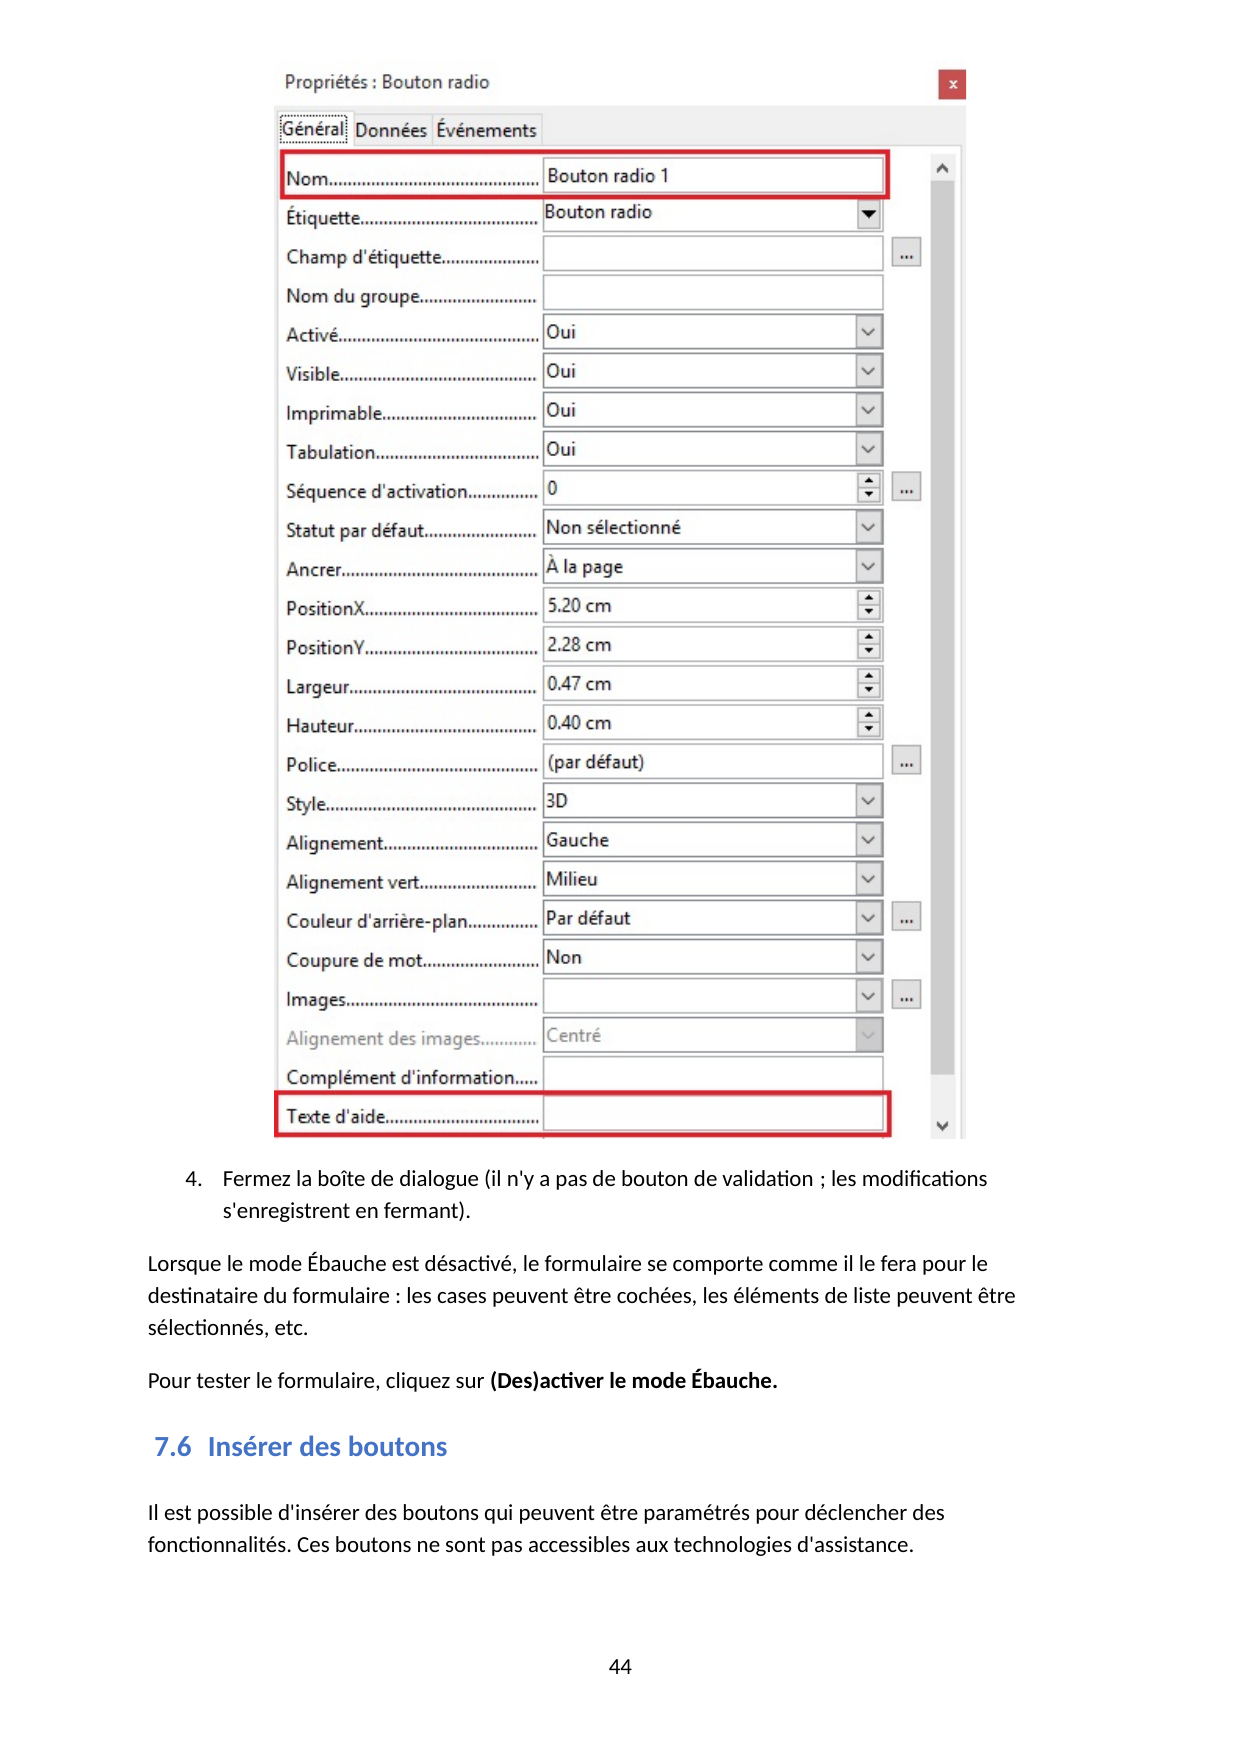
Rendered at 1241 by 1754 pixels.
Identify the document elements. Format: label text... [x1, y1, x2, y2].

text Lorsque le mode Ébauche est désactivé, le formulaire se comporte comme il le fera pour le destinataire du formulaire : les cases peuvent être cochées, les éléments de liste peuvent être sélectionnés, etc. [148, 1249, 1093, 1341]
picture [274, 59, 967, 1139]
subtitle Insérer des boutons [148, 1428, 1093, 1464]
text Pour tester le formulaire, cliquez sur (Des)activer le mode Ébauche. [148, 1366, 1093, 1394]
text Il est possible d'insérer des boutons qui peuvent être paramétrés pour déclencher des fonctionnalités. Ces boutons ne sont pas accessibles aux technologies d'assistance. [148, 1498, 1093, 1558]
list Fermez la boîte de dialogue (il n'y a pas de bouton de validation ; les modifications s'enregistrent en fermant). [185, 1164, 1093, 1224]
